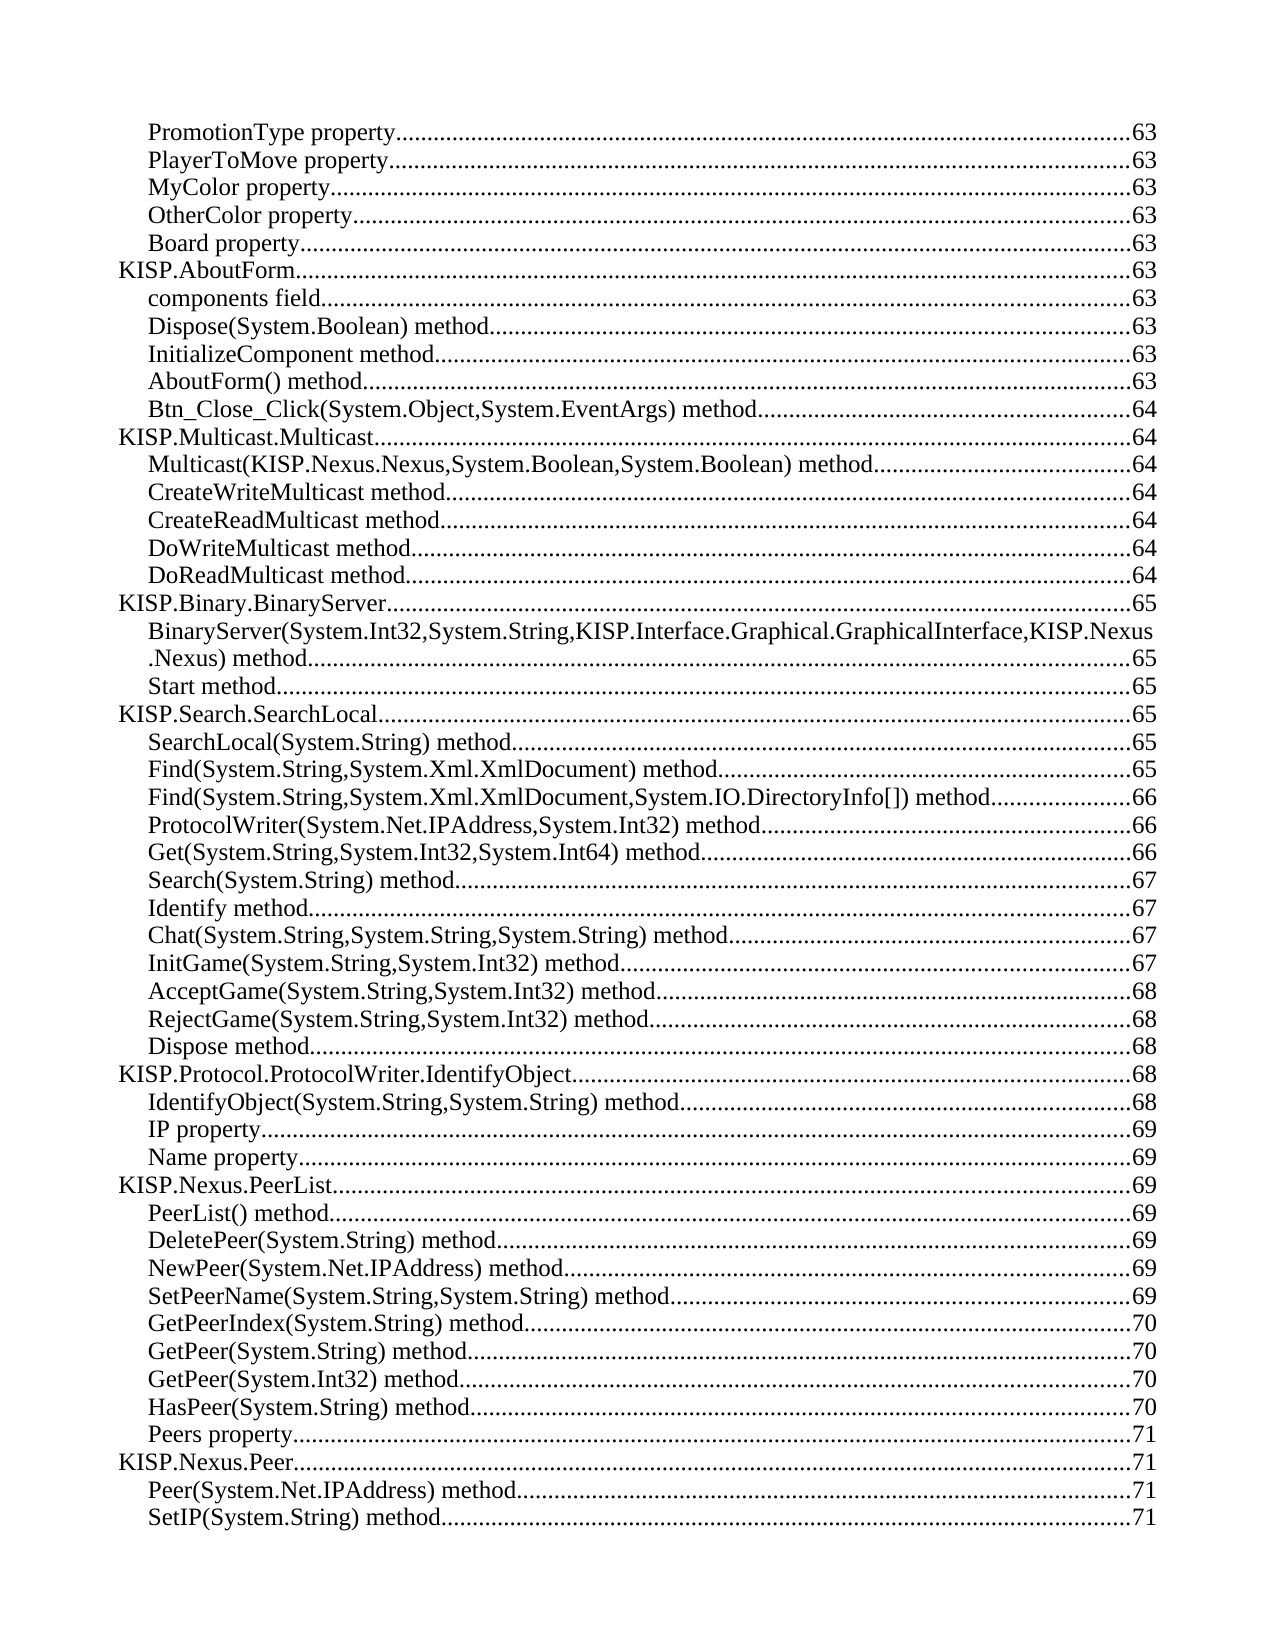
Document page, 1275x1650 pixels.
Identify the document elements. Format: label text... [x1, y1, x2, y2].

text KISP.Multicast.Multicast 64 [118, 423, 1157, 451]
text Peers property 71 [148, 1420, 1157, 1448]
text MyColor property 63 [148, 173, 1157, 201]
text Chat(System.String,System.String,System.String) method 67 [148, 922, 1157, 949]
text HasPeer(System.String) method 70 [148, 1393, 1157, 1420]
text PromotionType property 63 [148, 118, 1157, 146]
text DoWriteMulticast method 64 [148, 534, 1157, 561]
text IP property 69 [148, 1116, 1157, 1143]
text RejectGame(System.String,System.Int32) method 68 [148, 1005, 1157, 1032]
text GetPeer(System.String) method 70 [148, 1337, 1157, 1365]
text DeletePeer(System.String) method 69 [148, 1226, 1157, 1254]
text BinaryServer(System.Int32,System.String,KISP.Interface.Graphical.GraphicalInterface,KISP.Nexus.Nexus) method 65 [148, 617, 1157, 672]
text PlayerToMove property 63 [148, 146, 1157, 173]
text NewPeer(System.Net.IPAddress) method 69 [148, 1254, 1157, 1282]
text SearchLocal(System.String) method 65 [148, 728, 1157, 755]
text KISP.Protocol.ProtocolWriter.IdentifyObject 68 [118, 1060, 1157, 1088]
text KISP.Nexus.Peer 71 [118, 1448, 1157, 1476]
text Btn_Close_Click(System.Object,System.EventArgs) method 64 [148, 395, 1157, 423]
text Multicast(KISP.Nexus.Nexus,System.Boolean,System.Boolean) method 64 [148, 451, 1157, 478]
text DoReadMulticast method 64 [148, 561, 1157, 589]
text Board property 63 [148, 229, 1157, 257]
text components field 63 [148, 284, 1157, 312]
text InitializeComponent method 63 [148, 340, 1157, 367]
text KISP.Binary.BinaryServer 65 [118, 589, 1157, 617]
text Identify method 67 [148, 894, 1157, 922]
text AboutForm() method 63 [148, 367, 1157, 395]
text Peer(System.Net.IPAddress) method 71 [148, 1476, 1157, 1503]
text InitGame(System.String,System.Int32) method 67 [148, 949, 1157, 977]
text GetPeerIndex(System.String) method 70 [148, 1309, 1157, 1337]
text Find(System.String,System.Xml.XmlDocument) method 65 [148, 755, 1157, 783]
text Search(System.String) method 67 [148, 866, 1157, 894]
text Name property 69 [148, 1143, 1157, 1171]
text CreateWriteMulticast method 64 [148, 478, 1157, 506]
text GetPeer(System.Int32) method 70 [148, 1365, 1157, 1393]
text SetIP(System.String) method 71 [148, 1503, 1157, 1531]
text Dispose method 68 [148, 1032, 1157, 1060]
text ProtocolWriter(System.Net.IPAddress,System.Int32) method 66 [148, 811, 1157, 838]
text IdentifyObject(System.String,System.String) method 68 [148, 1088, 1157, 1116]
text KISP.Search.SearchLocal 65 [118, 700, 1157, 728]
text Start method 65 [148, 672, 1157, 700]
text KISP.Nexus.PeerList 69 [118, 1171, 1157, 1199]
text Dispose(System.Boolean) method 63 [148, 312, 1157, 340]
text Find(System.String,System.Xml.XmlDocument,System.IO.DirectoryInfo[]) method 66 [148, 783, 1157, 811]
text OtherColor property 63 [148, 201, 1157, 229]
text CreateReadMulticast method 64 [148, 506, 1157, 534]
text SetPeerName(System.String,System.String) method 69 [148, 1282, 1157, 1309]
text Get(System.String,System.Int32,System.Int64) method 66 [148, 838, 1157, 866]
text AcceptGame(System.String,System.Int32) method 68 [148, 977, 1157, 1005]
text PeerList() method 69 [148, 1199, 1157, 1226]
text KISP.AboutForm 63 [118, 257, 1157, 284]
